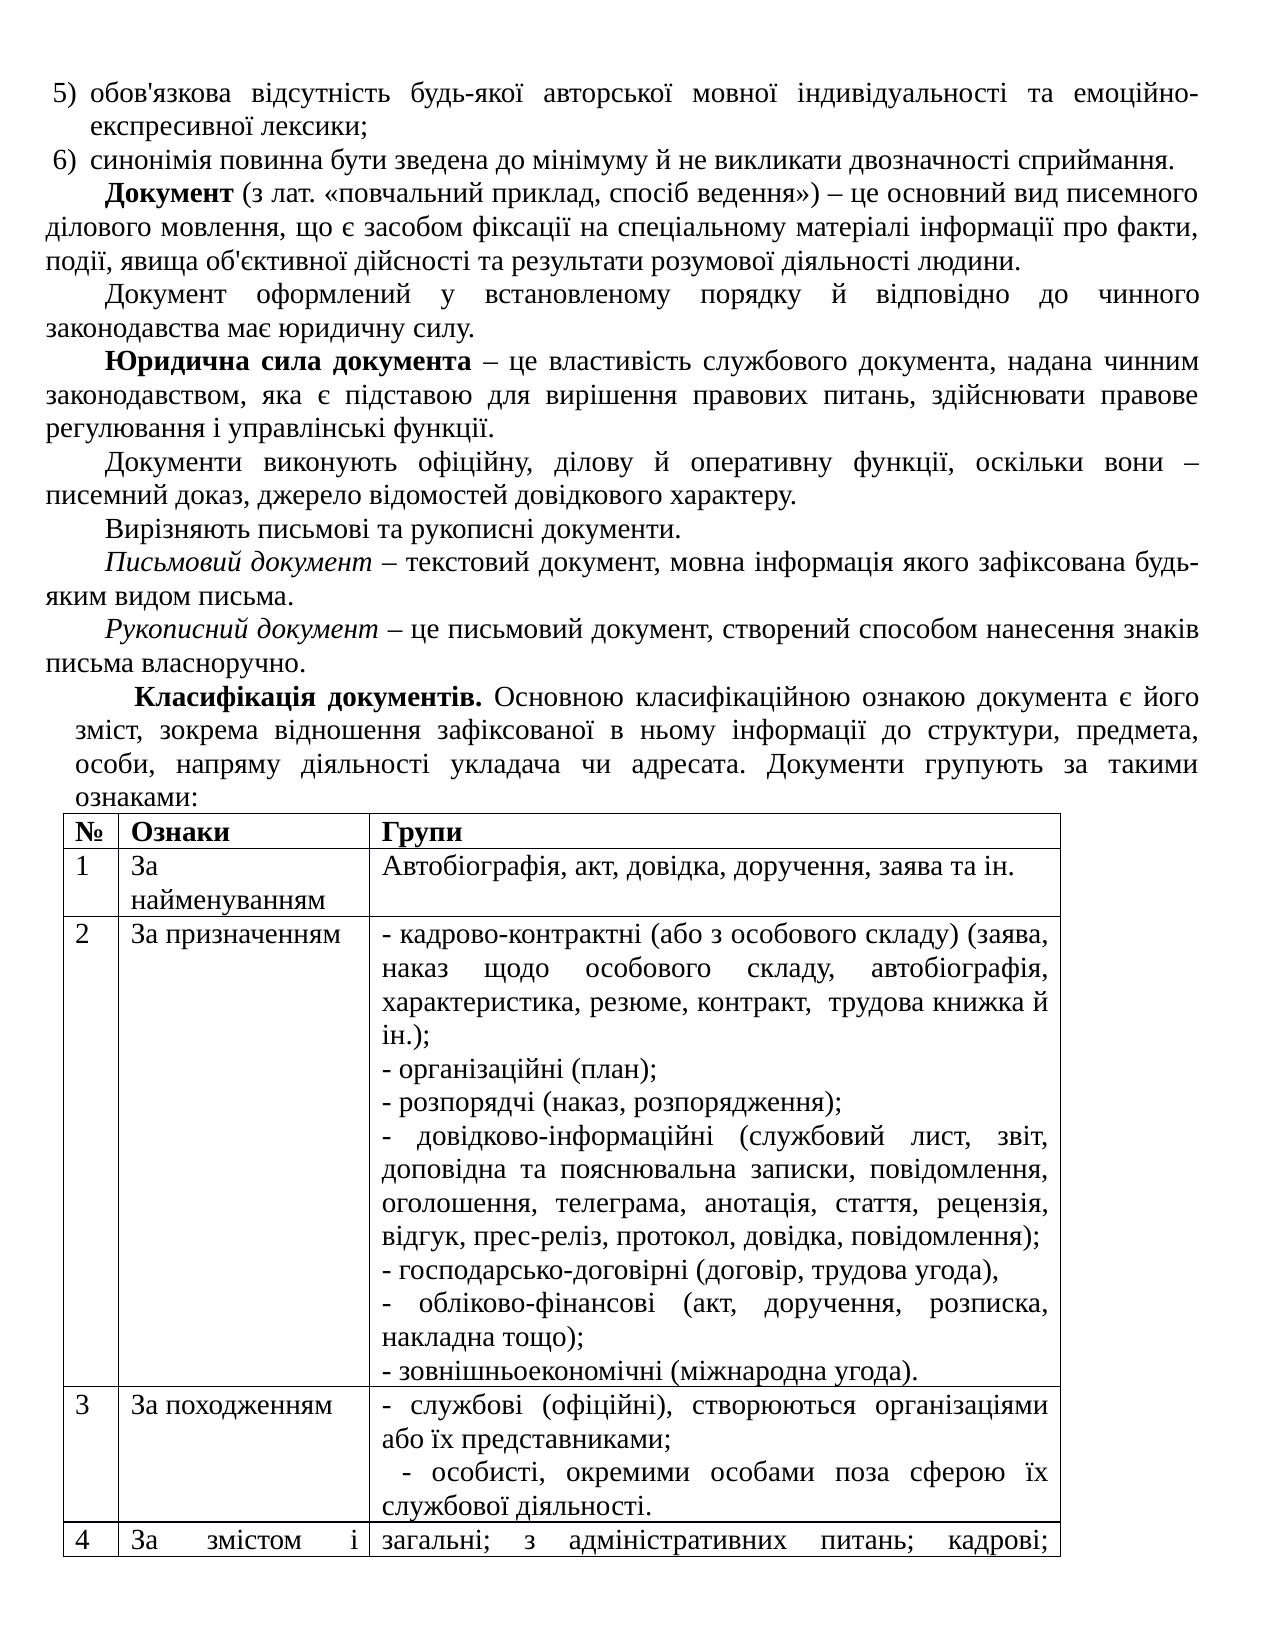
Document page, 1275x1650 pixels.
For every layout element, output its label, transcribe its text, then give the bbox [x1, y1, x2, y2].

table_cell 3 [64, 1387, 118, 1521]
list обов'язкова відсутність будь-якої авторської мовної індивідуальності та емоційно-експресивної лексики; [52, 75, 1200, 142]
text Письмовий документ – текстовий документ, мовна інформація якого зафіксована будь-яким видом письма. [45, 544, 1200, 612]
table_cell За найменуванням [119, 849, 369, 916]
table_cell За змістом і [119, 1523, 369, 1556]
table_cell 4 [64, 1523, 118, 1556]
table_cell За походженням [119, 1387, 369, 1521]
text Рукописний документ – це письмовий документ, створений способом нанесення знаків письма власноручно. [45, 612, 1200, 679]
list синонімія повинна бути зведена до мінімуму й не викликати двозначності сприймання. [52, 142, 1200, 176]
table_cell 2 [64, 917, 118, 1386]
table_cell 1 [64, 849, 118, 916]
text Документи виконують офіційну, ділову й оперативну функції, оскільки вони – писемний доказ, джерело відомостей довідкового характеру. [45, 444, 1200, 511]
table_cell Автобіографія, акт, довідка, доручення, заява та ін. [370, 849, 1060, 916]
table_cell - службові (офіційні), створюються організаціями або їх представниками; - особисті, окремими особами поза сферою їх службової діяльності. [370, 1387, 1060, 1521]
text Юридична сила документа – це властивість службового документа, надана чинним законодавством, яка є підставою для вирішення правових питань, здійснювати правове регулювання і управлінські функції. [45, 343, 1200, 444]
text Документ (з лат. «повчальний приклад, спосіб ведення») – це основний вид писемного ділового мовлення, що є засобом фіксації на спеціальному матеріалі інформації про факти, події, явища об'єктивної дійсності та результати розумової діяльності людини. [45, 176, 1200, 276]
table_cell За призначенням [119, 917, 369, 1386]
text Класифікація документів. Основною класифікаційною ознакою документа є його зміст, зокрема відношення зафіксованої в ньому інформації до структури, предмета, особи, напряму діяльності укладача чи адресата. Документи групують за такими ознаками: [75, 679, 1200, 813]
text Документ оформлений у встановленому порядку й відповідно до чинного законодавства має юридичну силу. [45, 276, 1200, 343]
text Вирізняють письмові та рукописні документи. [45, 511, 1200, 544]
table_cell загальні; з адміністративних питань; кадрові; [370, 1523, 1060, 1556]
table_header Групи [370, 814, 1060, 847]
table_header Ознаки [119, 814, 369, 847]
table_cell - кадрово-контрактні (або з особового складу) (заява, наказ щодо особового складу, автобіографія, характеристика, резюме, контракт, трудова книжка й ін.); - організаційні (план); - розпорядчі (наказ, розпорядження); - довідково-інформаційні (службовий лист, звіт, доповідна та пояснювальна записки, повідомлення, оголошення, телеграма, анотація, стаття, рецензія, відгук, прес-реліз, протокол, довідка, повідомлення); - господарсько-договірні (договір, трудова угода), - обліково-фінансові (акт, доручення, розписка, накладна тощо); - зовнішньоекономічні (міжнародна угода). [370, 917, 1060, 1386]
table_header № [64, 814, 118, 847]
